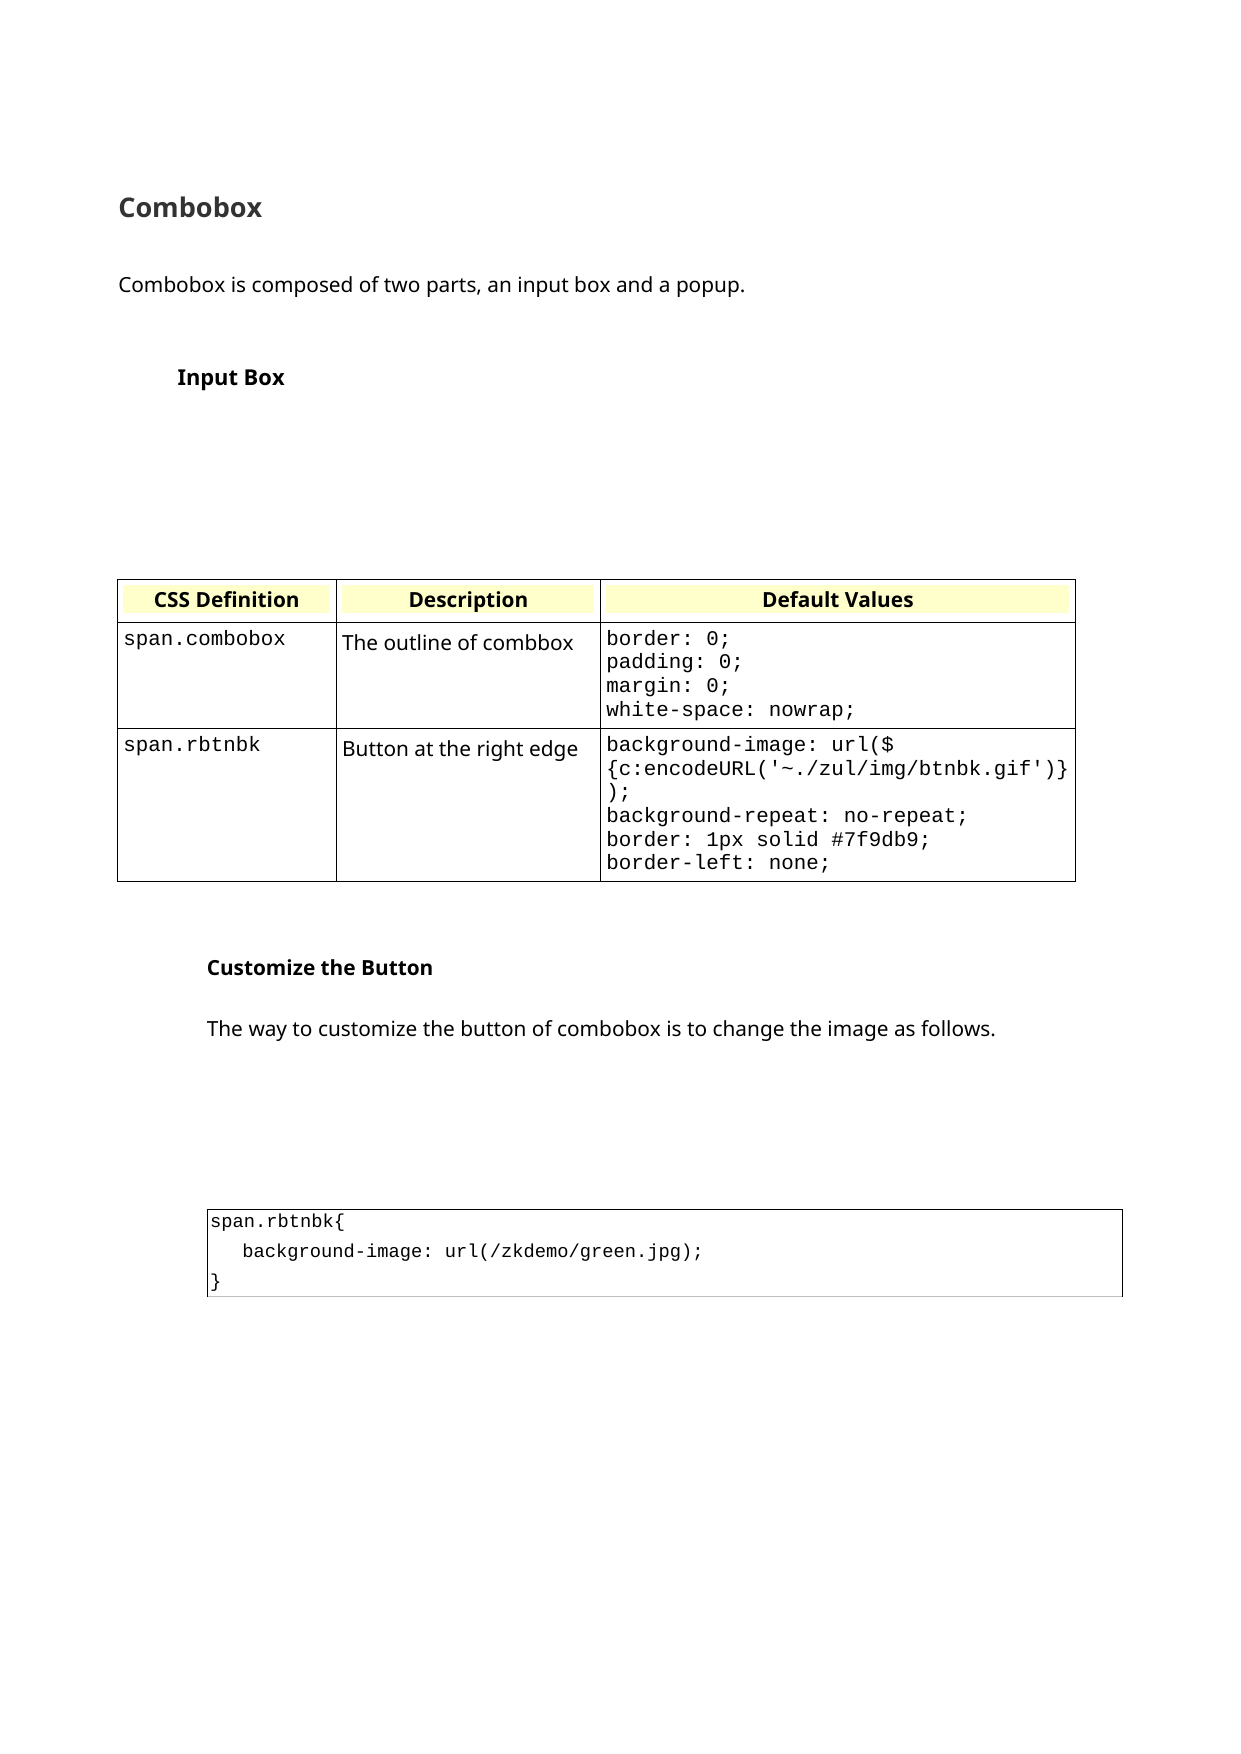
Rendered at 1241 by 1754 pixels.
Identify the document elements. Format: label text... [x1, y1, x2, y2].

subtitle Customize the Button [207, 953, 1122, 981]
text } [208, 1269, 1122, 1296]
text span.rbtnbk{ [208, 1210, 1122, 1233]
table_header CSS Definition [118, 580, 336, 622]
text The way to customize the button of combobox is to change the image as follows. [207, 1014, 1122, 1043]
table_header Default Values [601, 580, 1075, 622]
table_cell background-image: url(${c:encodeURL('~./zul/img/btnbk.gif')}); background-repeat: no-repeat; border: 1px solid #7f9db9; border-left: none; [601, 729, 1075, 881]
table_header Description [337, 580, 600, 622]
text background-image: url(/zkdemo/green.jpg); [208, 1239, 1122, 1263]
subtitle Input Box [177, 362, 1122, 391]
text Combobox is composed of two parts, an input box and a popup. [118, 270, 1122, 298]
table_cell span.rbtnbk [118, 729, 336, 881]
table_cell border: 0; padding: 0; margin: 0; white-space: nowrap; [601, 623, 1075, 728]
table_cell The outline of combbox [337, 623, 600, 728]
table_cell Button at the right edge [337, 729, 600, 881]
table_cell span.combobox [118, 623, 336, 728]
subtitle Combobox [118, 189, 1122, 226]
